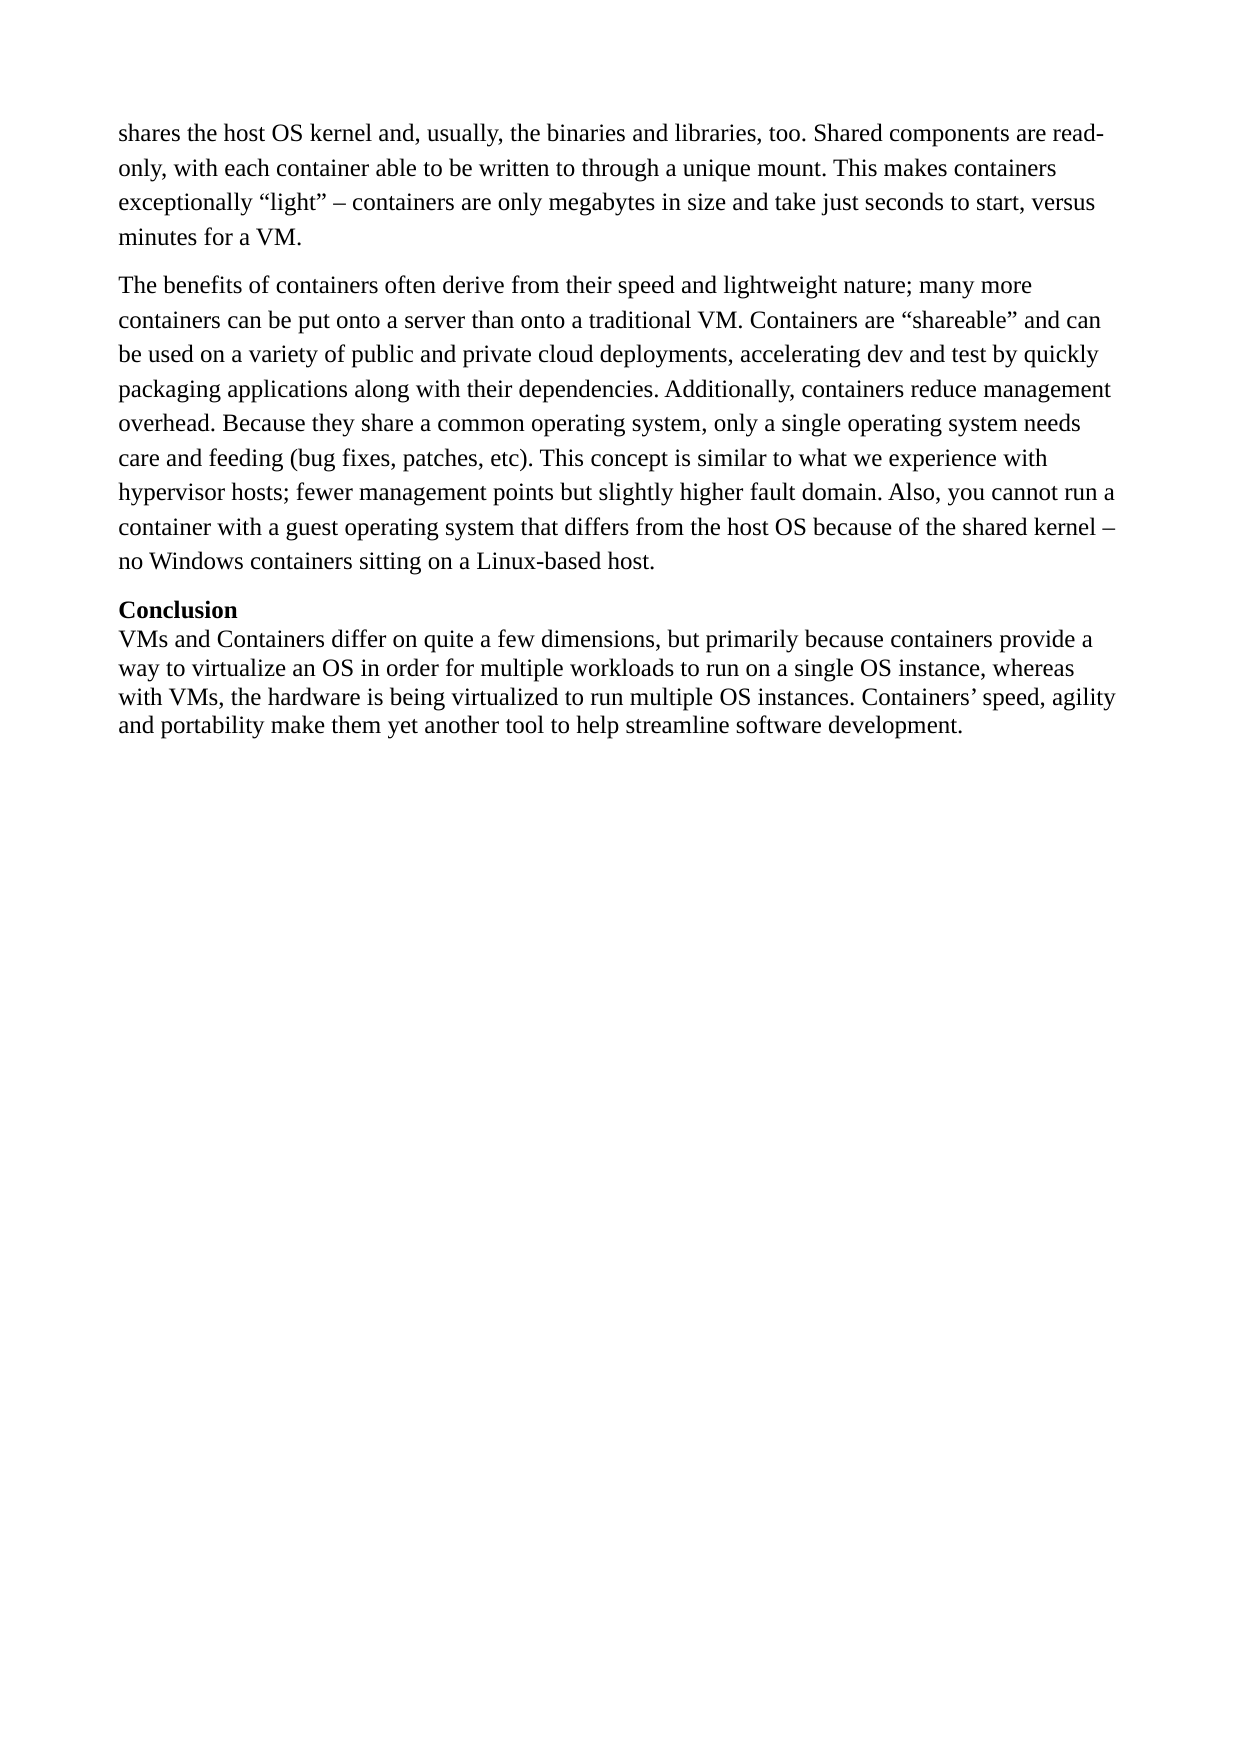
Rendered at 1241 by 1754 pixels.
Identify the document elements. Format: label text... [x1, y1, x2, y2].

text The benefits of containers often derive from their speed and lightweight nature; many more containers can be put onto a server than onto a traditional VM. Containers are “shareable” and can be used on a variety of public and private cloud deployments, accelerating dev and test by quickly packaging applications along with their dependencies. Additionally, containers reduce management overhead. Because they share a common operating system, only a single operating system needs care and feeding (bug fixes, patches, etc). This concept is similar to what we experience with hypervisor hosts; fewer management points but slightly higher fault domain. Also, you cannot run a container with a guest operating system that differs from the host OS because of the shared kernel – no Windows containers sitting on a Linux-based host. [118, 271, 1122, 575]
text VMs and Containers differ on quite a few dimensions, but primarily because containers provide a way to virtualize an OS in order for multiple workloads to run on a single OS instance, whereas with VMs, the hardware is being virtualized to run multiple OS instances. Containers’ speed, agility and portability make them yet another tool to help streamline software development. [118, 624, 1122, 739]
text Conclusion [118, 596, 1122, 624]
text shares the host OS kernel and, usually, the binaries and libraries, too. Shared components are read-only, with each container able to be written to through a unique mount. This makes containers exceptionally “light” – containers are only megabytes in size and take just seconds to start, versus minutes for a VM. [118, 118, 1122, 250]
